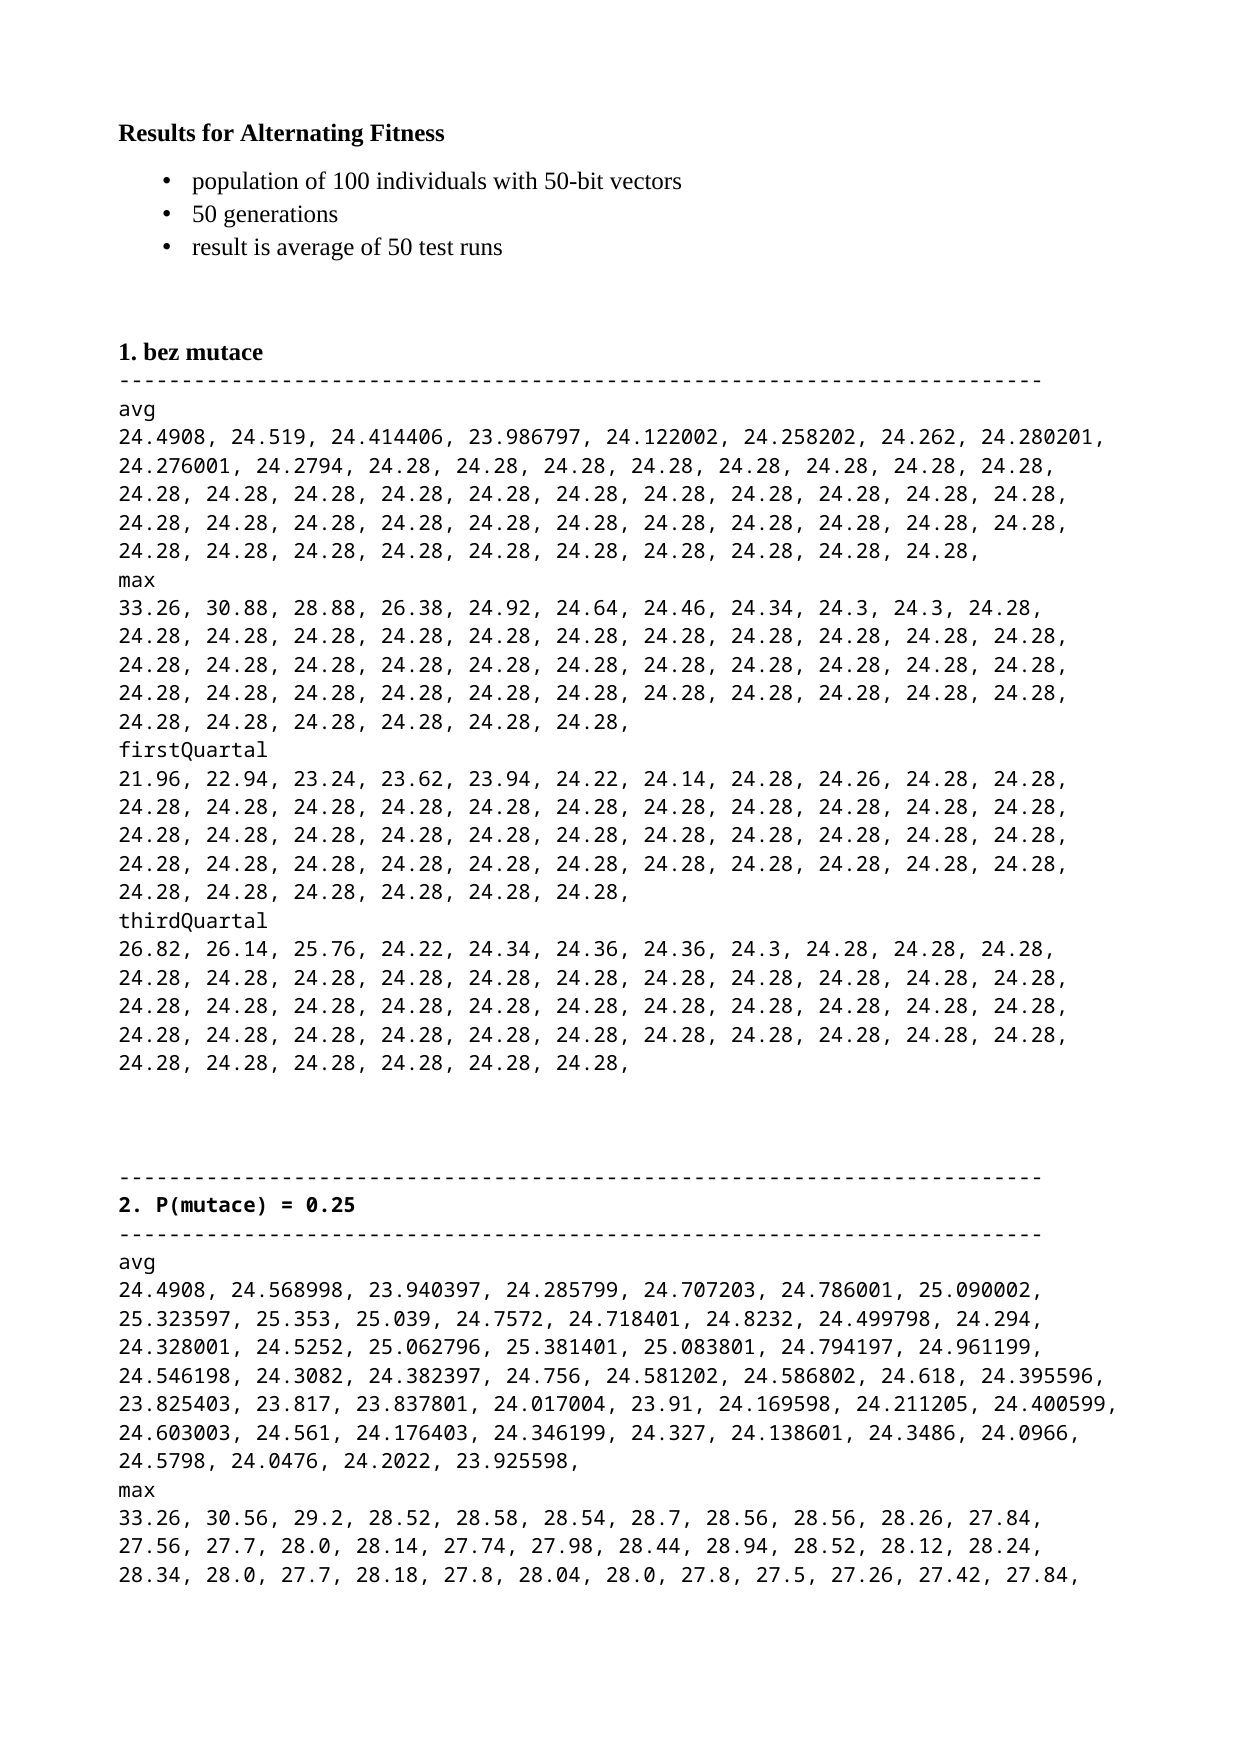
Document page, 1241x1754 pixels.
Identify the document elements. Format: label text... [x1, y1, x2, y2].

text Results for Alternating Fitness [118, 118, 1122, 147]
text avg [118, 394, 1122, 422]
text 24.4908, 24.568998, 23.940397, 24.285799, 24.707203, 24.786001, 25.090002, 25.323597, 25.353, 25.039, 24.7572, 24.718401, 24.8232, 24.499798, 24.294, 24.328001, 24.5252, 25.062796, 25.381401, 25.083801, 24.794197, 24.961199, 24.546198, 24.3082, 24.382397, 24.756, 24.581202, 24.586802, 24.618, 24.395596, 23.825403, 23.817, 23.837801, 24.017004, 23.91, 24.169598, 24.211205, 24.400599, 24.603003, 24.561, 24.176403, 24.346199, 24.327, 24.138601, 24.3486, 24.0966, 24.5798, 24.0476, 24.2022, 23.925598, [118, 1276, 1122, 1475]
text 33.26, 30.56, 29.2, 28.52, 28.58, 28.54, 28.7, 28.56, 28.56, 28.26, 27.84, 27.56, 27.7, 28.0, 28.14, 27.74, 27.98, 28.44, 28.94, 28.52, 28.12, 28.24, 28.34, 28.0, 27.7, 28.18, 27.8, 28.04, 28.0, 27.8, 27.5, 27.26, 27.42, 27.84, [118, 1503, 1122, 1588]
text -------------------------------------------------------------------------- [118, 1219, 1122, 1247]
text thirdQuartal [118, 906, 1122, 934]
text avg [118, 1247, 1122, 1276]
list 50 generations [162, 199, 1122, 227]
text 1. bez mutace [118, 337, 1122, 366]
text 24.4908, 24.519, 24.414406, 23.986797, 24.122002, 24.258202, 24.262, 24.280201, 24.276001, 24.2794, 24.28, 24.28, 24.28, 24.28, 24.28, 24.28, 24.28, 24.28, 24.28, 24.28, 24.28, 24.28, 24.28, 24.28, 24.28, 24.28, 24.28, 24.28, 24.28, 24.28, 24.28, 24.28, 24.28, 24.28, 24.28, 24.28, 24.28, 24.28, 24.28, 24.28, 24.28, 24.28, 24.28, 24.28, 24.28, 24.28, 24.28, 24.28, 24.28, 24.28, [118, 422, 1122, 565]
text max [118, 565, 1122, 593]
text -------------------------------------------------------------------------- [118, 366, 1122, 394]
text 21.96, 22.94, 23.24, 23.62, 23.94, 24.22, 24.14, 24.28, 24.26, 24.28, 24.28, 24.28, 24.28, 24.28, 24.28, 24.28, 24.28, 24.28, 24.28, 24.28, 24.28, 24.28, 24.28, 24.28, 24.28, 24.28, 24.28, 24.28, 24.28, 24.28, 24.28, 24.28, 24.28, 24.28, 24.28, 24.28, 24.28, 24.28, 24.28, 24.28, 24.28, 24.28, 24.28, 24.28, 24.28, 24.28, 24.28, 24.28, 24.28, 24.28, [118, 764, 1122, 906]
text 26.82, 26.14, 25.76, 24.22, 24.34, 24.36, 24.36, 24.3, 24.28, 24.28, 24.28, 24.28, 24.28, 24.28, 24.28, 24.28, 24.28, 24.28, 24.28, 24.28, 24.28, 24.28, 24.28, 24.28, 24.28, 24.28, 24.28, 24.28, 24.28, 24.28, 24.28, 24.28, 24.28, 24.28, 24.28, 24.28, 24.28, 24.28, 24.28, 24.28, 24.28, 24.28, 24.28, 24.28, 24.28, 24.28, 24.28, 24.28, 24.28, 24.28, [118, 934, 1122, 1077]
text -------------------------------------------------------------------------- [118, 1162, 1122, 1190]
list population of 100 individuals with 50-bit vectors [162, 166, 1122, 194]
text 33.26, 30.88, 28.88, 26.38, 24.92, 24.64, 24.46, 24.34, 24.3, 24.3, 24.28, 24.28, 24.28, 24.28, 24.28, 24.28, 24.28, 24.28, 24.28, 24.28, 24.28, 24.28, 24.28, 24.28, 24.28, 24.28, 24.28, 24.28, 24.28, 24.28, 24.28, 24.28, 24.28, 24.28, 24.28, 24.28, 24.28, 24.28, 24.28, 24.28, 24.28, 24.28, 24.28, 24.28, 24.28, 24.28, 24.28, 24.28, 24.28, 24.28, [118, 593, 1122, 735]
list result is average of 50 test runs [162, 232, 1122, 261]
text 2. P(mutace) = 0.25 [118, 1190, 1122, 1219]
text max [118, 1475, 1122, 1503]
text firstQuartal [118, 735, 1122, 764]
